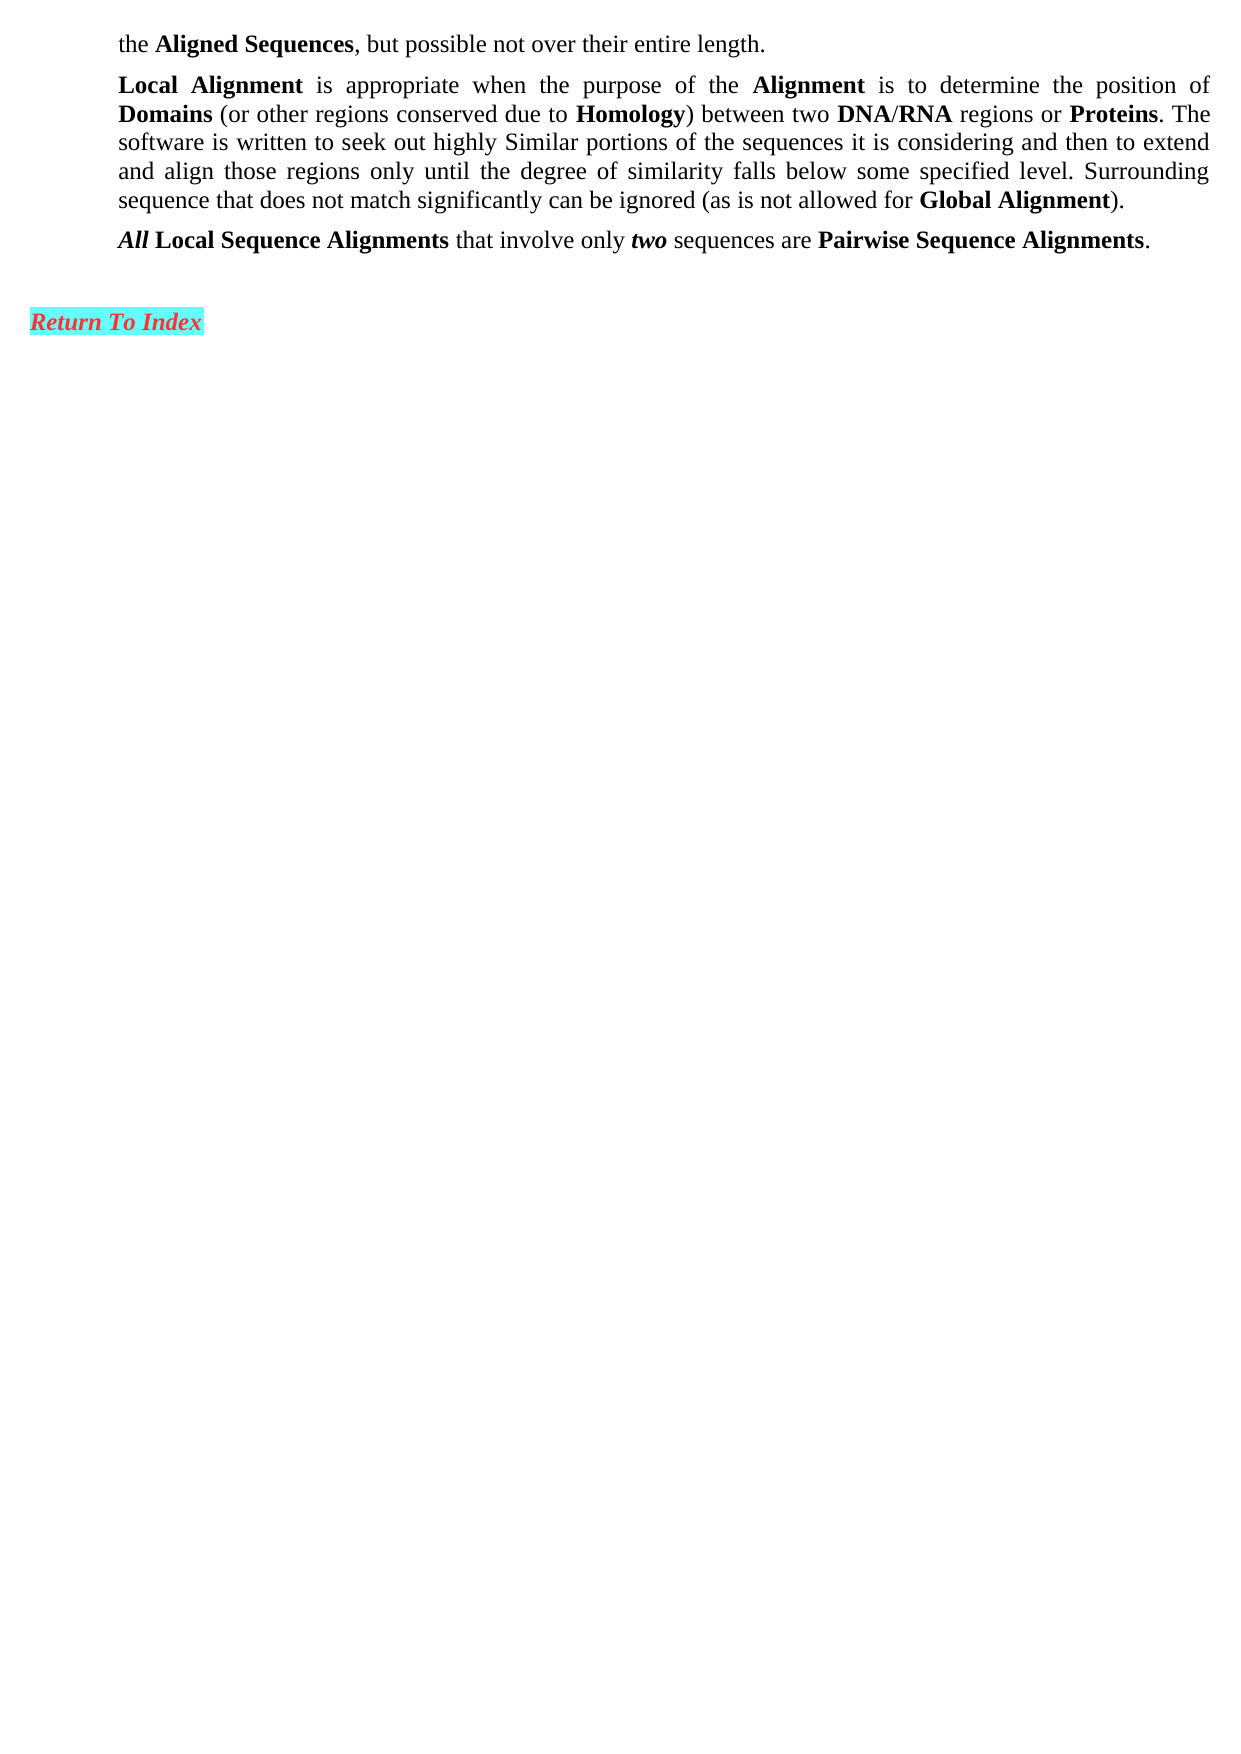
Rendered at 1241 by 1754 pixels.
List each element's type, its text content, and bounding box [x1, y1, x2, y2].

text Local Alignment is appropriate when the purpose of the Alignment is to determine the position of Domains (or other regions conserved due to Homology) between two DNA/RNA regions or Proteins. The software is written to seek out highly Similar portions of the sequences it is considering and then to extend and align those regions only until the degree of similarity falls below some specified level. Surrounding sequence that does not match significantly can be ignored (as is not allowed for Global Alignment). [29, 70, 1211, 214]
text Return To Index [29, 307, 1211, 335]
text All Local Sequence Alignments that involve only two sequences are Pairwise Sequence Alignments. [29, 226, 1211, 254]
text the Aligned Sequences, but possible not over their entire length. [29, 29, 1211, 58]
